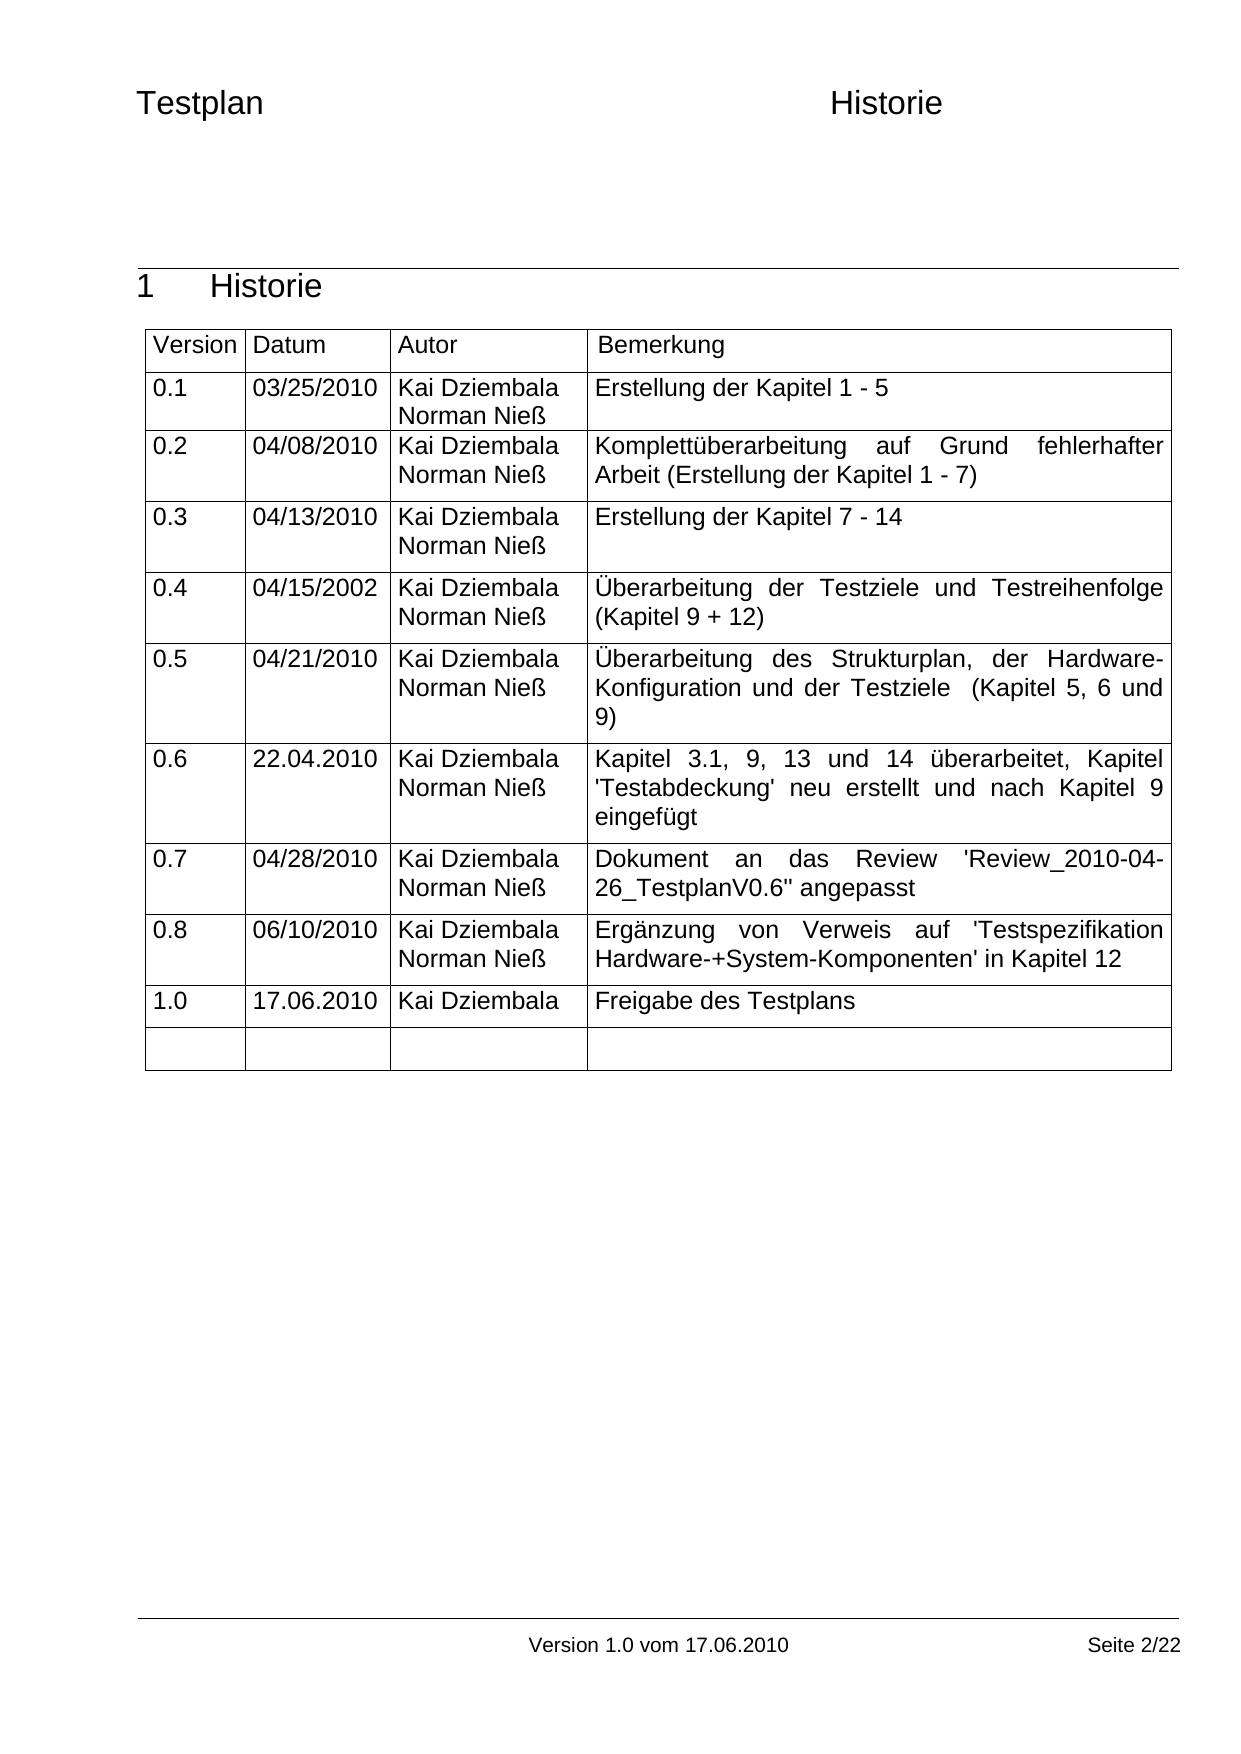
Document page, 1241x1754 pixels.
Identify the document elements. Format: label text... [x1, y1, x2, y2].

table_cell Überarbeitung des Strukturplan, der Hardware-Konfiguration und der Testziele (Kapitel 5, 6 und 9) [588, 644, 1171, 743]
table_cell 0.6 [146, 744, 245, 843]
table_header Autor [391, 330, 587, 372]
table_cell Dokument an das Review 'Review_2010-04-26_TestplanV0.6'' angepasst [588, 844, 1171, 914]
table_cell 1.0 [146, 986, 245, 1027]
table_cell [588, 1028, 1171, 1069]
table_cell 0.1 [146, 373, 245, 430]
table_cell 0.7 [146, 844, 245, 914]
table_cell Ergänzung von Verweis auf 'Testspezifikation Hardware-+System-Komponenten' in Kapitel 12 [588, 915, 1171, 985]
table_cell 15.04.2002 [246, 573, 390, 643]
table_cell 0.2 [146, 431, 245, 501]
table_cell Kai Dziembala Norman Nieß [391, 431, 587, 501]
table_cell Freigabe des Testplans [588, 986, 1171, 1027]
table_cell [391, 1028, 587, 1069]
table_cell Kapitel 3.1, 9, 13 und 14 überarbeitet, Kapitel 'Testabdeckung' neu erstellt und nach Kapitel 9 eingefügt [588, 744, 1171, 843]
table_cell 25.03.2010 [246, 373, 390, 430]
table_cell Überarbeitung der Testziele und Testreihenfolge (Kapitel 9 + 12) [588, 573, 1171, 643]
subtitle Historie [136, 289, 1181, 304]
table_cell Komplettüberarbeitung auf Grund fehlerhafter Arbeit (Erstellung der Kapitel 1 - 7) [588, 431, 1171, 501]
table_cell 0.5 [146, 644, 245, 743]
table_cell 21.04.2010 [246, 644, 390, 743]
table_cell 0.4 [146, 573, 245, 643]
table_cell Kai Dziembala Norman Nieß [391, 373, 587, 430]
table_cell 17.06.2010 [246, 986, 390, 1027]
table_cell Kai Dziembala Norman Nieß [391, 644, 587, 743]
table_cell Kai Dziembala Norman Nieß [391, 573, 587, 643]
table_cell Kai Dziembala Norman Nieß [391, 502, 587, 572]
table_header Version [146, 330, 245, 372]
table_cell Kai Dziembala [391, 986, 587, 1027]
table_cell Erstellung der Kapitel 1 - 5 [588, 373, 1171, 430]
table_cell 0.8 [146, 915, 245, 985]
table_cell [246, 1028, 390, 1069]
table_cell 28.04.2010 [246, 844, 390, 914]
table_header Datum [246, 330, 390, 372]
table_cell Kai Dziembala Norman Nieß [391, 744, 587, 843]
table_cell Erstellung der Kapitel 7 - 14 [588, 502, 1171, 572]
table_cell 13.04.2010 [246, 502, 390, 572]
table_cell 10.06.2010 [246, 915, 390, 985]
table_cell Kai Dziembala Norman Nieß [391, 915, 587, 985]
table_cell 22.04.2010 [246, 744, 390, 843]
table_cell 08.04.2010 [246, 431, 390, 501]
table_cell [146, 1028, 245, 1069]
table_cell Kai Dziembala Norman Nieß [391, 844, 587, 914]
table_header Bemerkung [588, 330, 1171, 372]
table_cell 0.3 [146, 502, 245, 572]
